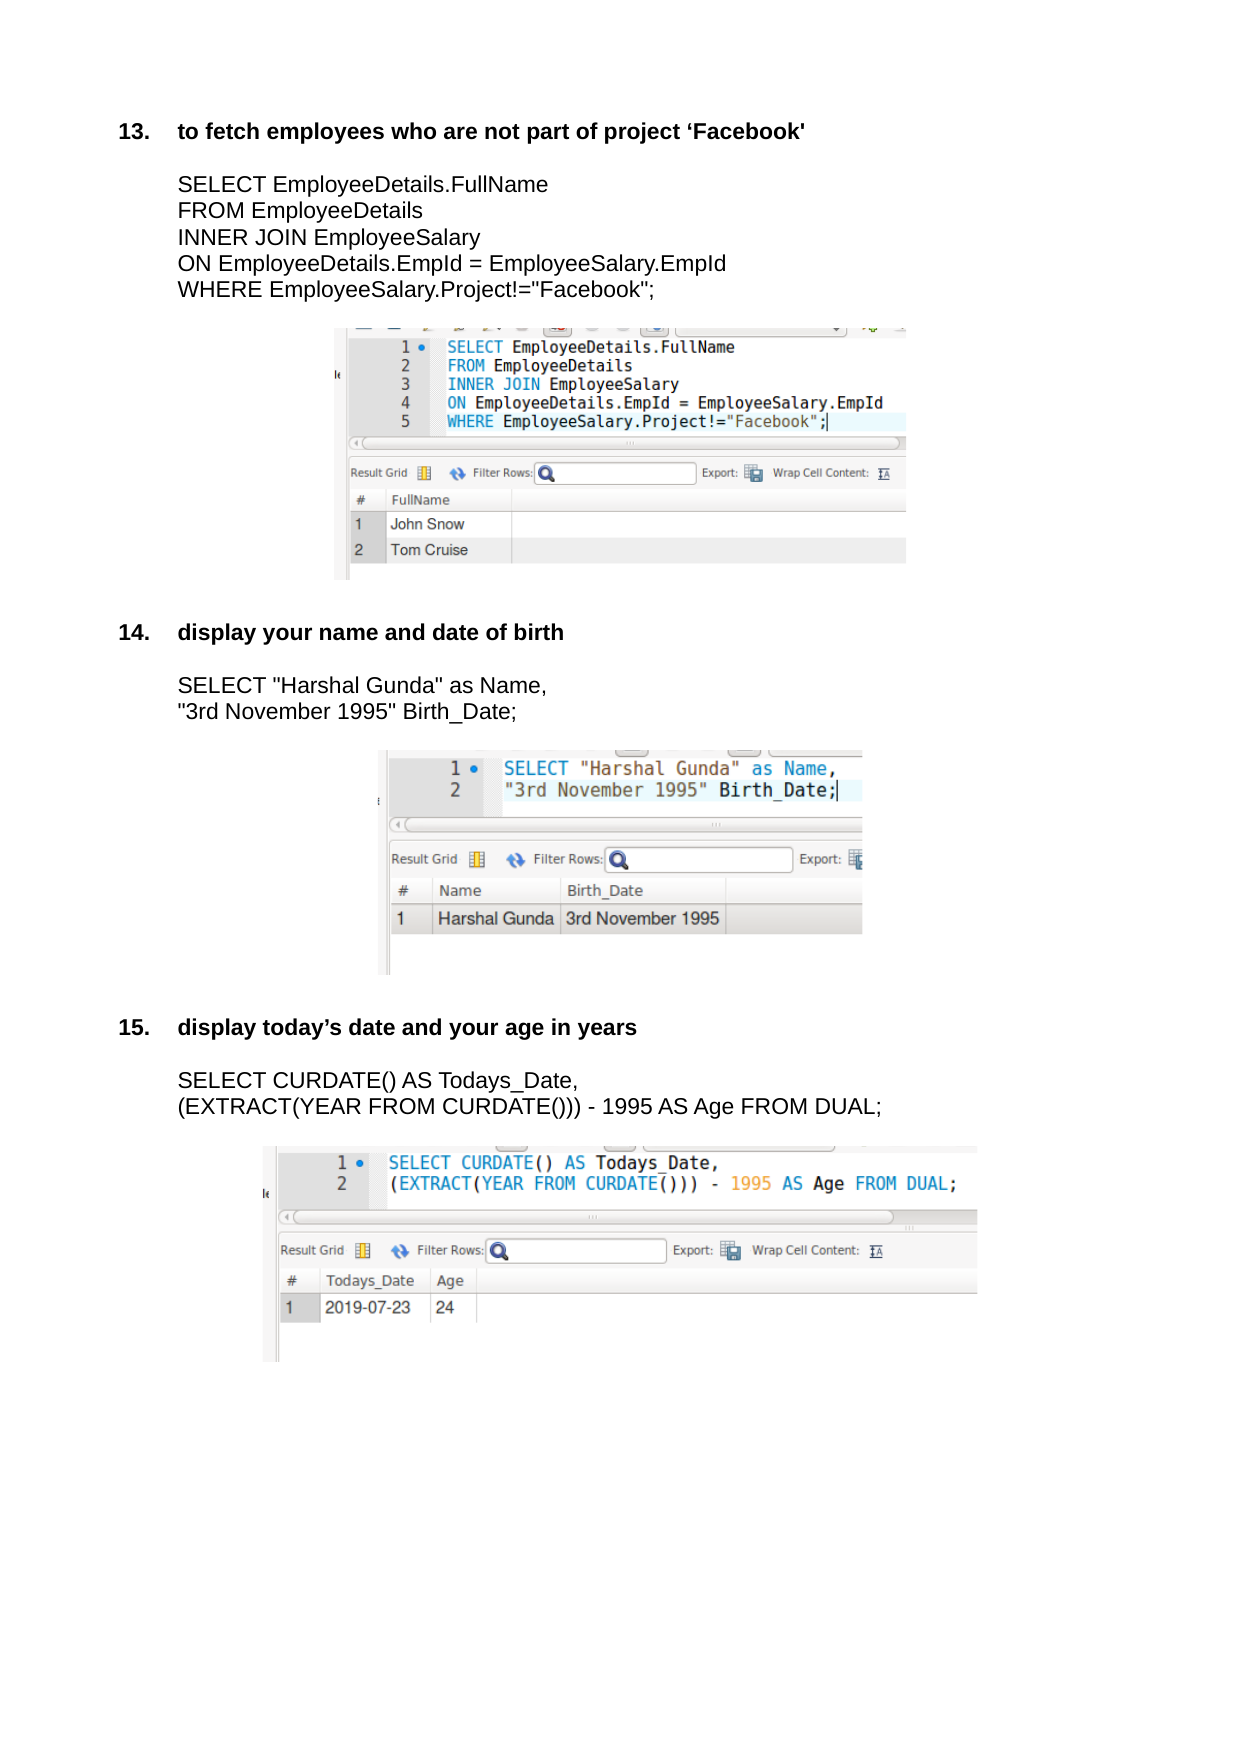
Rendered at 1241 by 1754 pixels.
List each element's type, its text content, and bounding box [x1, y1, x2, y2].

list SELECT CURDATE() AS Todays_Date, [118, 1067, 1122, 1093]
picture [377, 750, 863, 975]
text SELECT EmployeeDetails.FullName [118, 171, 1122, 197]
list display your name and date of birth [118, 619, 1122, 645]
text "3rd November 1995" Birth_Date; [118, 698, 1122, 724]
text SELECT "Harshal Gunda" as Name, [118, 672, 1122, 698]
list display today’s date and your age in years [118, 1014, 1122, 1041]
list (EXTRACT(YEAR FROM CURDATE())) - 1995 AS Age FROM DUAL; [118, 1093, 1122, 1119]
list to fetch employees who are not part of project ‘Facebook' [118, 118, 1122, 144]
text WHERE EmployeeSalary.Project!="Facebook"; [118, 276, 1122, 303]
text FROM EmployeeDetails [118, 197, 1122, 223]
text ON EmployeeDetails.EmpId = EmployeeSalary.EmpId [118, 250, 1122, 276]
picture [334, 328, 907, 580]
text INNER JOIN EmployeeSalary [118, 223, 1122, 250]
picture [262, 1146, 978, 1362]
